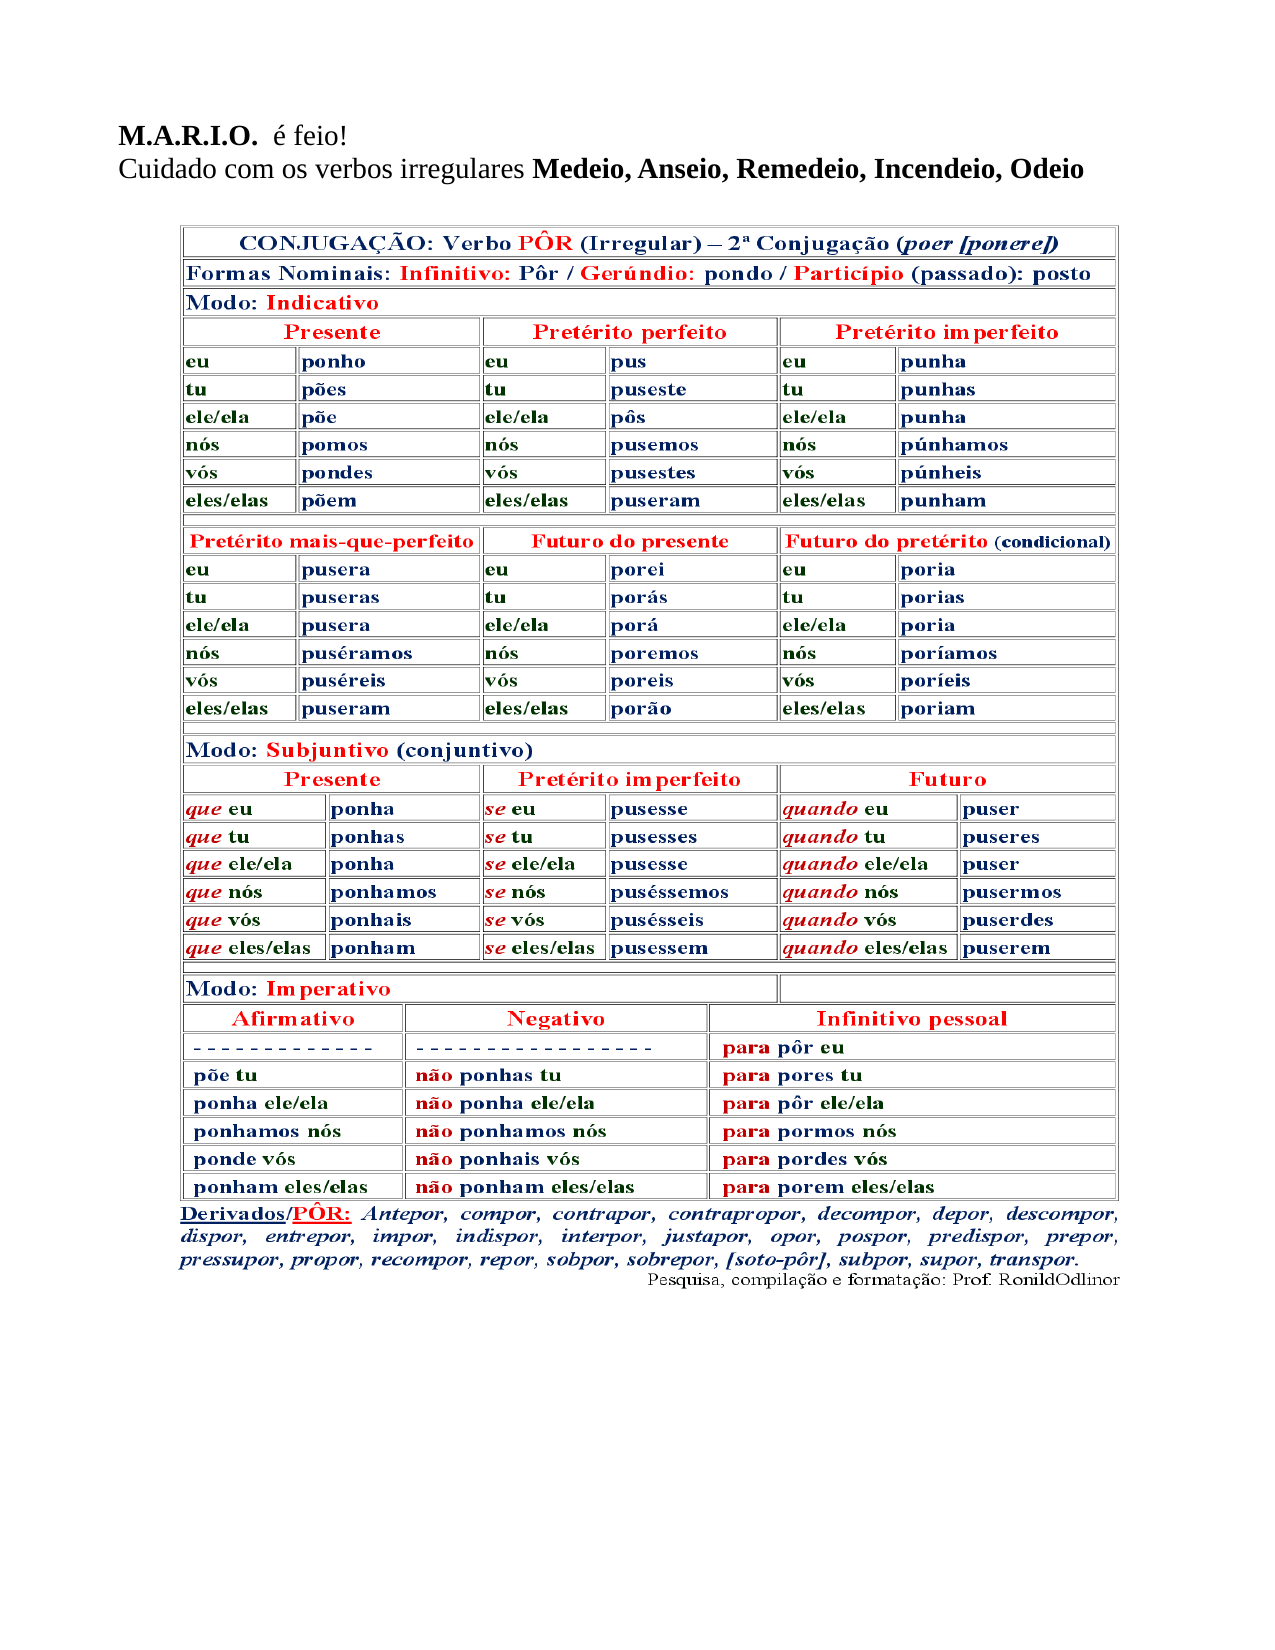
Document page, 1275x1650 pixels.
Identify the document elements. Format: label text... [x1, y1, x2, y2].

text Cuidado com os verbos irregulares Medeio, Anseio, Remedeio, Incendeio, Odeio [118, 152, 1157, 185]
text M.A.R.I.O. é feio! [118, 118, 1157, 152]
picture [118, 185, 1157, 1381]
